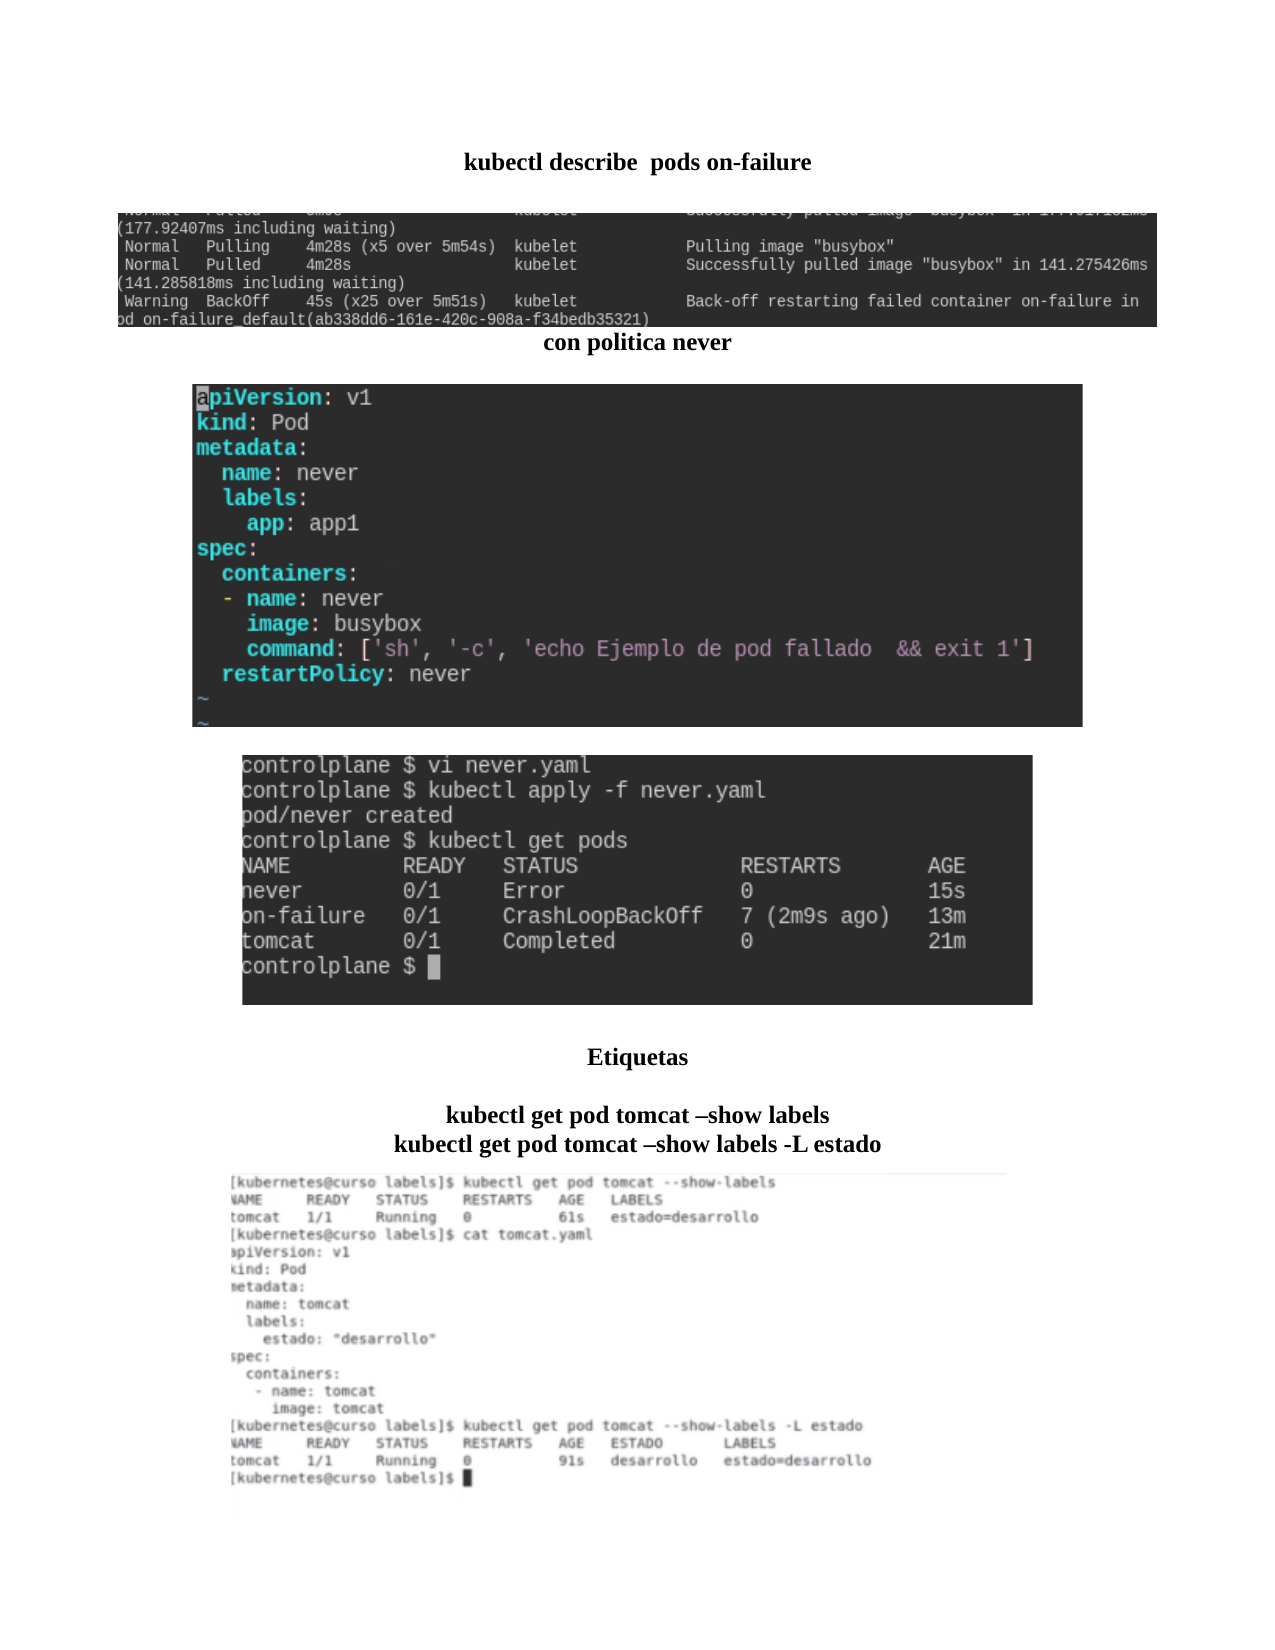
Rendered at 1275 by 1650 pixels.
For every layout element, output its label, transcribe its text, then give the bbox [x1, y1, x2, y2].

text con politica never [118, 327, 1157, 355]
text kubectl describe pods on-failure [118, 147, 1157, 176]
text kubectl get pod tomcat –show labels -L estado [118, 1129, 1157, 1157]
picture [231, 1173, 1007, 1525]
picture [242, 755, 1033, 1005]
picture [192, 384, 1083, 727]
text Etiquetas [118, 1042, 1157, 1071]
text [118, 204, 1157, 213]
picture [118, 213, 1157, 327]
text kubectl get pod tomcat –show labels [118, 1100, 1157, 1129]
